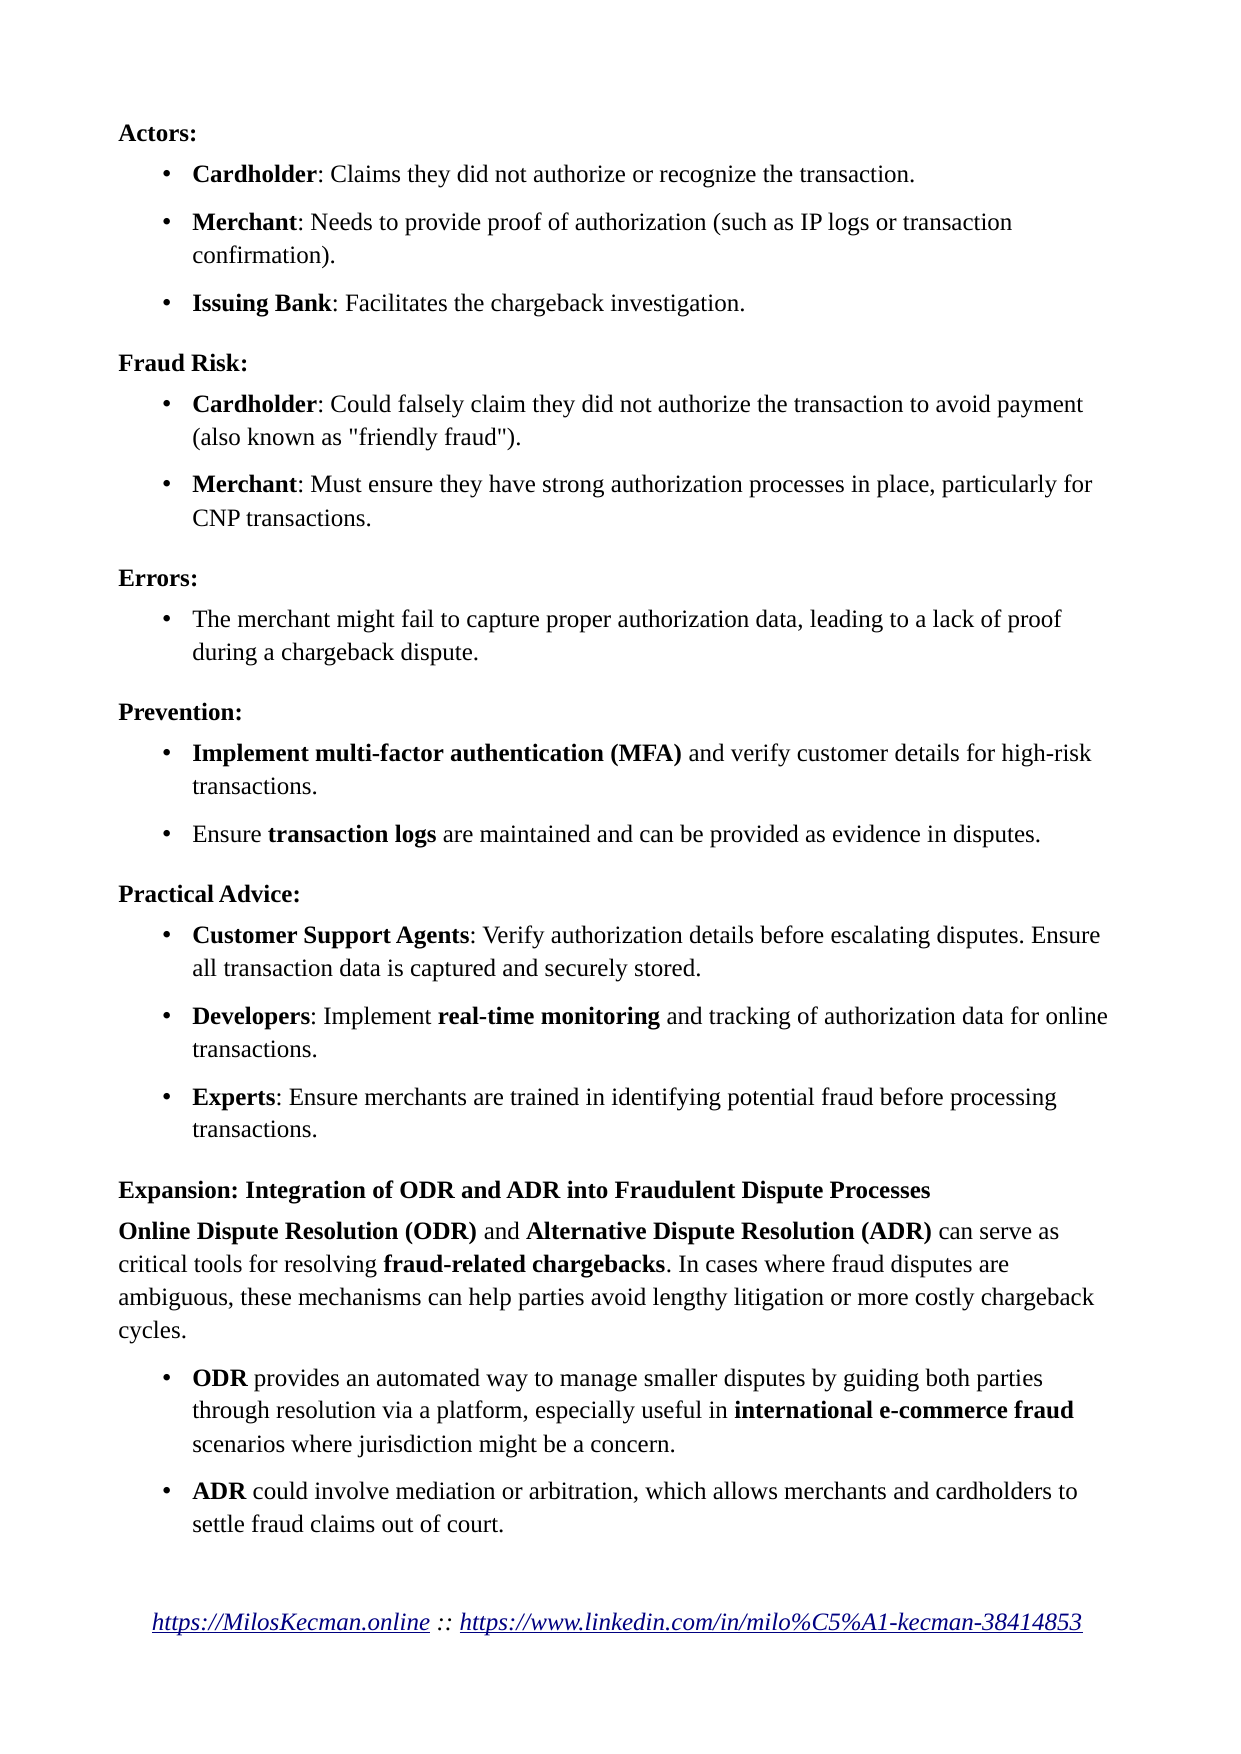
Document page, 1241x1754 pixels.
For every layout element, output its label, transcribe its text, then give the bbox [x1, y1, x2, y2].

subtitle Errors: [118, 563, 1122, 591]
list Issuing Bank: Facilitates the chargeback investigation. [162, 288, 1122, 316]
list Experts: Ensure merchants are trained in identifying potential fraud before processing transactions. [162, 1082, 1122, 1143]
list Merchant: Needs to provide proof of authorization (such as IP logs or transaction confirmation). [162, 207, 1122, 269]
list Cardholder: Could falsely claim they did not authorize the transaction to avoid payment (also known as "friendly fraud"). [162, 389, 1122, 451]
subtitle Prevention: [118, 697, 1122, 726]
list ODR provides an automated way to manage smaller disputes by guiding both parties through resolution via a platform, especially useful in international e-commerce fraud scenarios where jurisdiction might be a concern. [162, 1363, 1122, 1457]
subtitle Fraud Risk: [118, 348, 1122, 376]
list Cardholder: Claims they did not authorize or recognize the transaction. [162, 159, 1122, 188]
subtitle Expansion: Integration of ODR and ADR into Fraudulent Dispute Processes [118, 1175, 1122, 1203]
list The merchant might fail to capture proper authorization data, leading to a lack of proof during a chargeback dispute. [162, 604, 1122, 666]
subtitle Actors: [118, 118, 1122, 147]
list Developers: Implement real-time monitoring and tracking of authorization data for online transactions. [162, 1001, 1122, 1063]
subtitle Practical Advice: [118, 879, 1122, 908]
list Merchant: Must ensure they have strong authorization processes in place, particularly for CNP transactions. [162, 469, 1122, 531]
list Customer Support Agents: Verify authorization details before escalating disputes. Ensure all transaction data is captured and securely stored. [162, 920, 1122, 982]
list Ensure transaction logs are maintained and can be provided as evidence in disputes. [162, 819, 1122, 848]
text Online Dispute Resolution (ODR) and Alternative Dispute Resolution (ADR) can serve as critical tools for resolving fraud-related chargebacks. In cases where fraud disputes are ambiguous, these mechanisms can help parties avoid lengthy litigation or more costly chargeback cycles. [118, 1216, 1122, 1344]
list Implement multi-factor authentication (MFA) and verify customer details for high-risk transactions. [162, 738, 1122, 800]
list ADR could involve mediation or arbitration, which allows merchants and cardholders to settle fraud claims out of court. [162, 1476, 1122, 1538]
